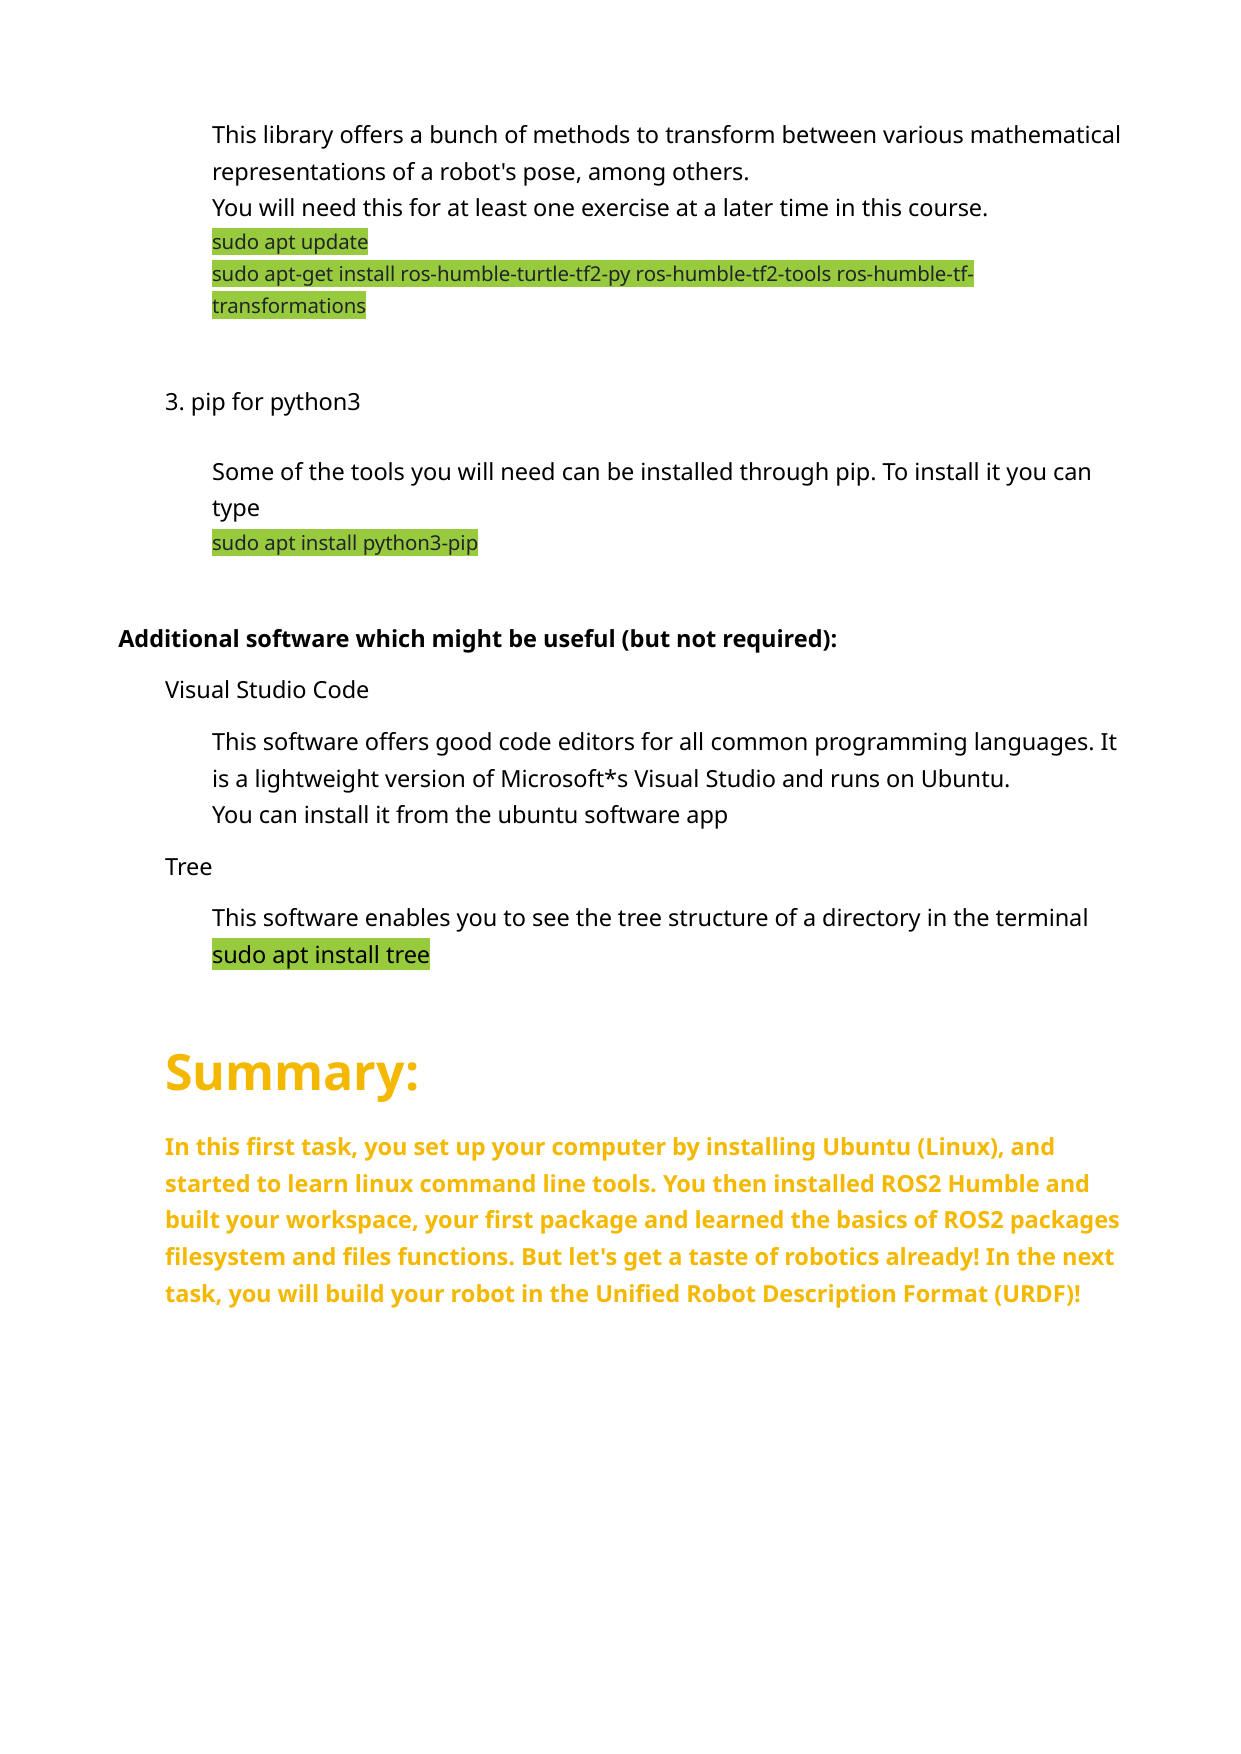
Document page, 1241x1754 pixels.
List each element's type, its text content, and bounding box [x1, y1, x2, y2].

text This software enables you to see the tree structure of a directory in the terminal sudo apt install tree [212, 901, 1122, 970]
text Visual Studio Code [165, 674, 1122, 706]
text Some of the tools you will need can be installed through pip. To install it you can type [212, 455, 1122, 524]
text In this first task, you set up your computer by installing Ubuntu (Linux), and started to learn linux command line tools. You then installed ROS2 Humble and built your workspace, your first package and learned the basics of ROS2 packages filesystem and files functions. But let's get a taste of robotics already! In the next task, you will build your robot in the Unified Robot Description Format (URDF)! [165, 1130, 1122, 1309]
text sudo apt install python3-pip [212, 528, 1122, 556]
text 3. pip for python3 [165, 385, 1122, 417]
text This software offers good code editors for all common programming languages. It is a lightweight version of Microsoft*s Visual Studio and runs on Ubuntu. You can install it from the ubuntu software app [212, 725, 1122, 831]
text Tree [165, 850, 1122, 882]
text Additional software which might be useful (but not required): [118, 622, 1122, 654]
text Summary: [165, 1037, 1122, 1105]
text This library offers a bunch of methods to transform between various mathematical representations of a robot's pose, among others. You will need this for at least one exercise at a later time in this course. sudo apt update sudo apt-get install ros-humble-turtle-tf2-py ros-humble-tf2-tools ros-humble-tf-transformations [212, 118, 1122, 319]
